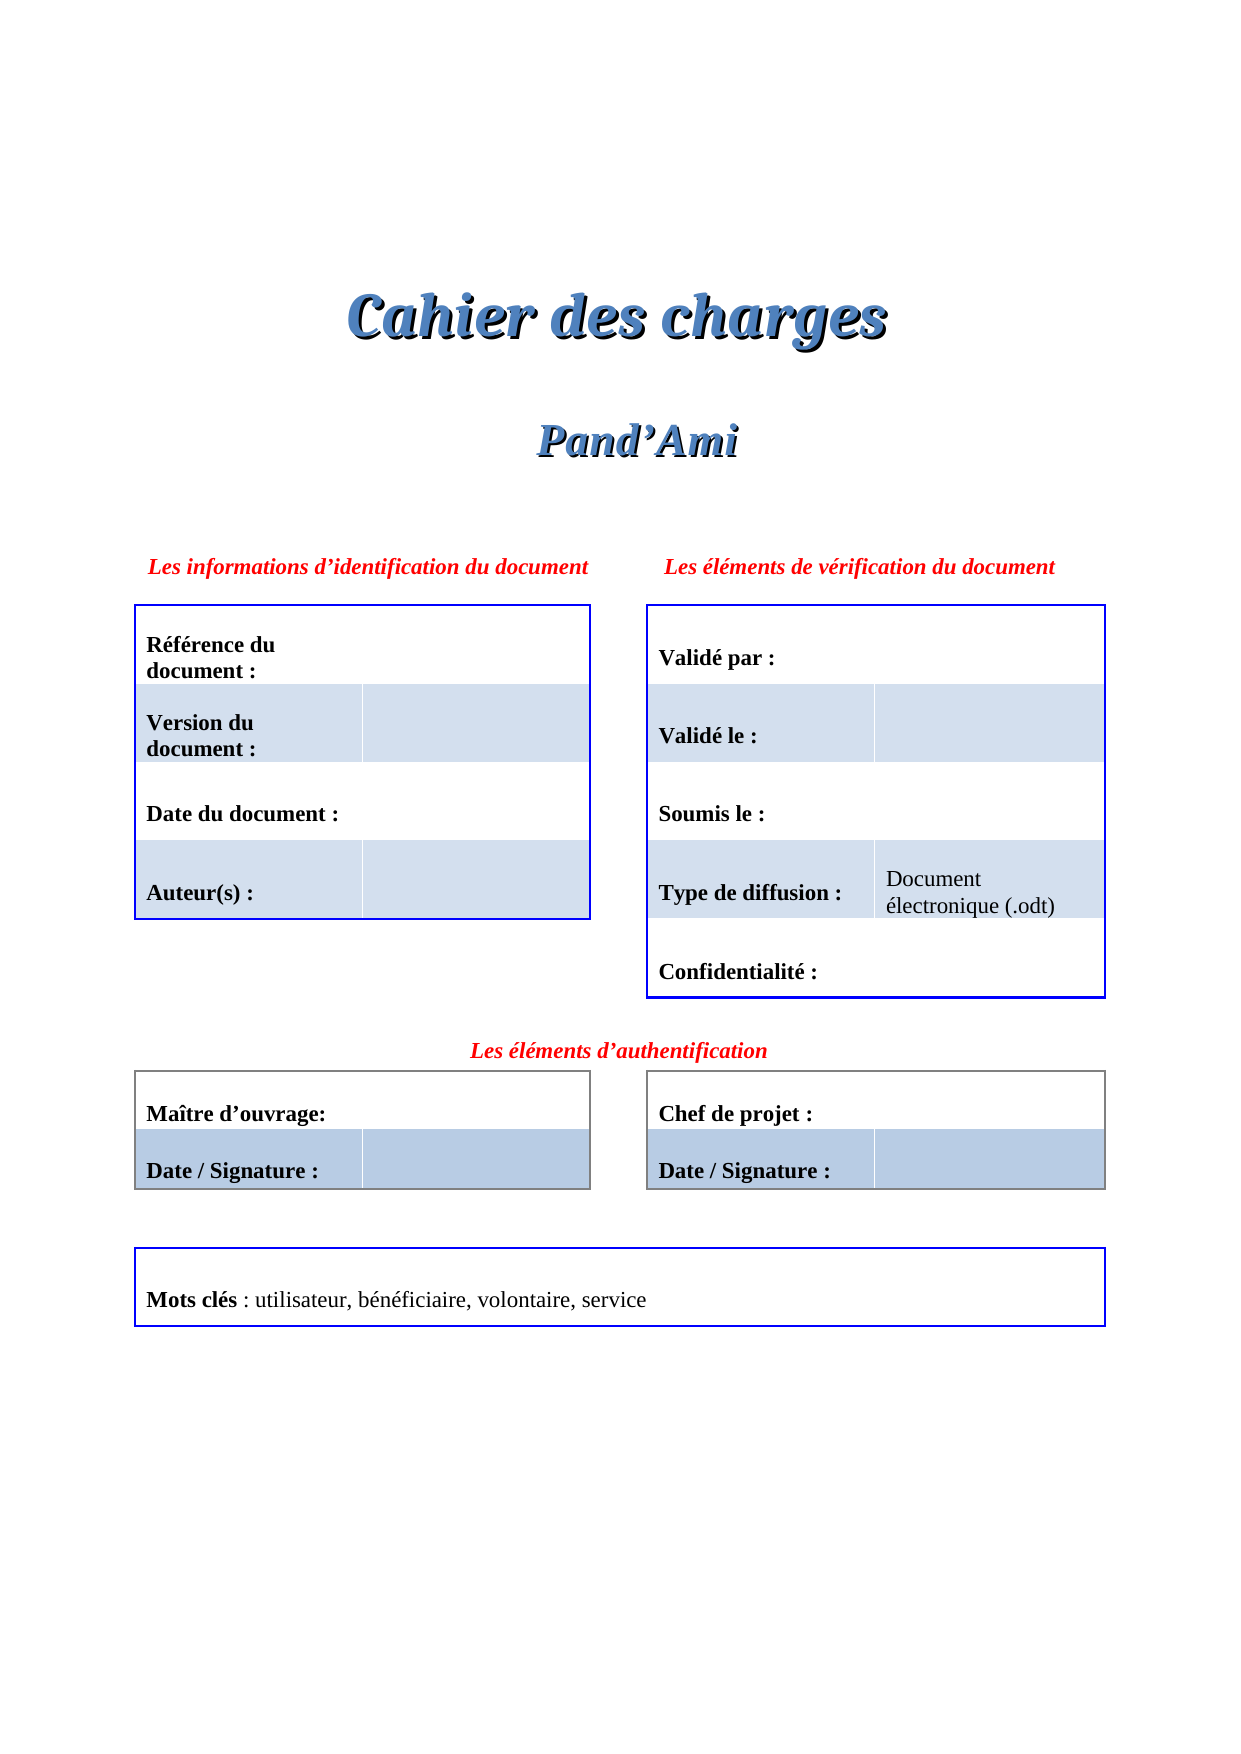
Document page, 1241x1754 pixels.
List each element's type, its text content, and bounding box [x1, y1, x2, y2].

table_cell [363, 920, 590, 996]
table_cell [135, 1190, 362, 1247]
table_cell [363, 1190, 590, 1247]
table_cell [875, 684, 1104, 762]
table_cell [590, 918, 646, 996]
table_cell Les éléments d’authentification [135, 1008, 1105, 1067]
text Les informations d’identification du document Les éléments de vérification du document [148, 553, 1092, 579]
table_cell [135, 920, 362, 996]
table_cell Document électronique (.odt) [875, 840, 1104, 918]
table_header [875, 606, 1104, 684]
table_cell Soumis le : [648, 762, 874, 840]
table_header [591, 604, 646, 684]
table_cell Confidentialité : [648, 918, 874, 996]
table_cell [363, 1129, 589, 1188]
table_cell Date / Signature : [136, 1129, 362, 1188]
table_cell [590, 1188, 647, 1247]
table_cell [591, 840, 646, 918]
table_cell Date du document : [136, 762, 362, 840]
table_cell [591, 1129, 646, 1188]
table_cell [590, 996, 647, 1008]
table_cell [363, 684, 589, 762]
table_cell [875, 999, 1105, 1008]
table_header [363, 606, 589, 684]
table_cell Mots clés : utilisateur, bénéficiaire, volontaire, service [136, 1249, 1104, 1325]
table_header Référence du document : [136, 606, 362, 684]
table_cell [591, 1070, 646, 1129]
table_cell [875, 762, 1104, 840]
table_cell Auteur(s) : [136, 840, 362, 918]
table_cell Chef de projet : [648, 1072, 874, 1129]
table_cell Validé le : [648, 684, 874, 762]
table_cell [363, 840, 589, 918]
table_cell [591, 684, 646, 762]
table_cell Type de diffusion : [648, 840, 874, 918]
title Cahier des charges [148, 280, 1092, 352]
table_cell [591, 762, 646, 840]
table_cell [135, 996, 362, 1008]
table_cell [875, 1190, 1105, 1247]
table_cell [363, 996, 590, 1008]
table_cell [875, 1129, 1104, 1188]
table_cell [363, 762, 589, 840]
table_cell [647, 999, 874, 1008]
table_cell [875, 1072, 1104, 1129]
table_cell [363, 1072, 589, 1129]
table_cell Date / Signature : [648, 1129, 874, 1188]
table_cell Maître d’ouvrage: [136, 1072, 362, 1129]
table_header Validé par : [648, 606, 874, 684]
table_cell [647, 1190, 874, 1247]
table_cell Version du document : [136, 684, 362, 762]
subtitle Pand’Ami [148, 413, 1092, 466]
table_cell [875, 918, 1104, 996]
